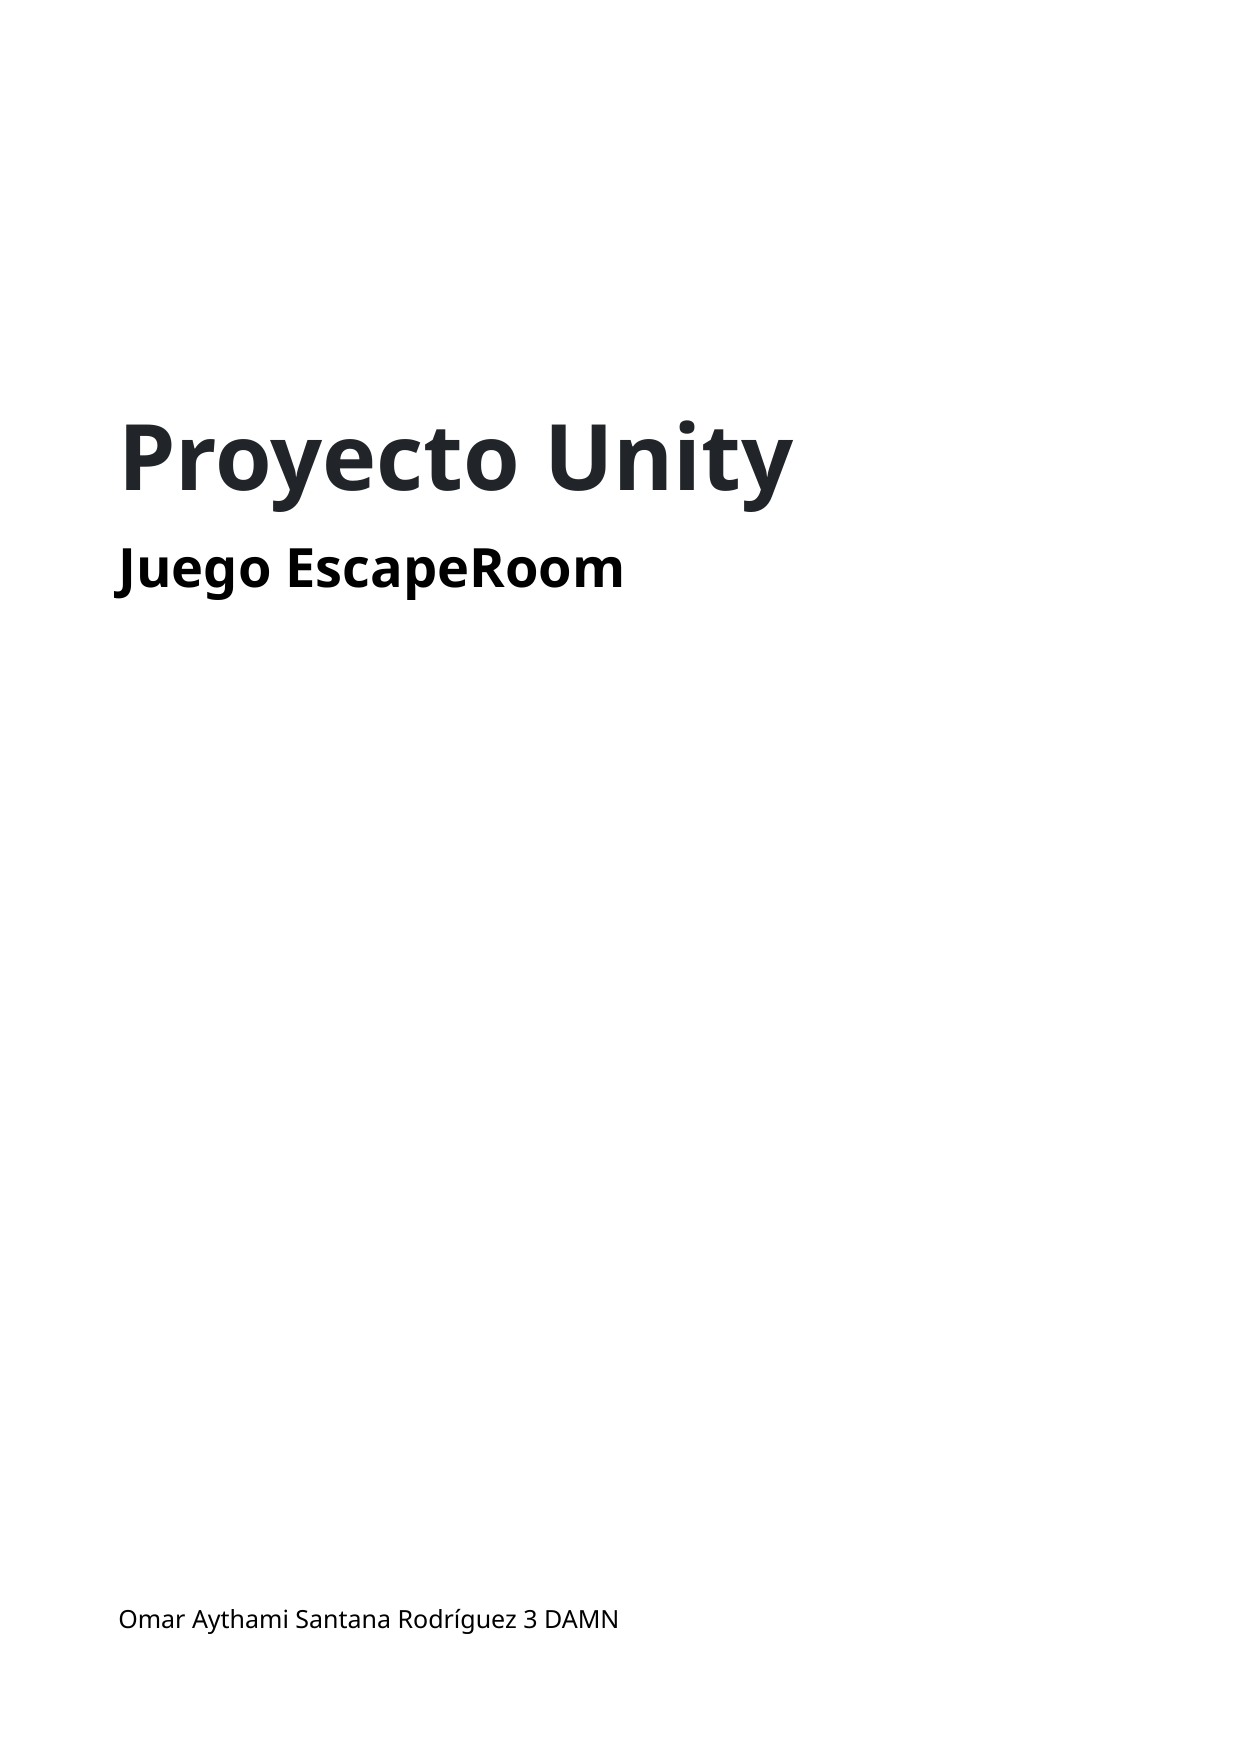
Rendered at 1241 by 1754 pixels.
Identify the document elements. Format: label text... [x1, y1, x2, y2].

subtitle Proyecto Unity [118, 392, 1122, 517]
text Juego EscapeRoom [118, 529, 1122, 603]
